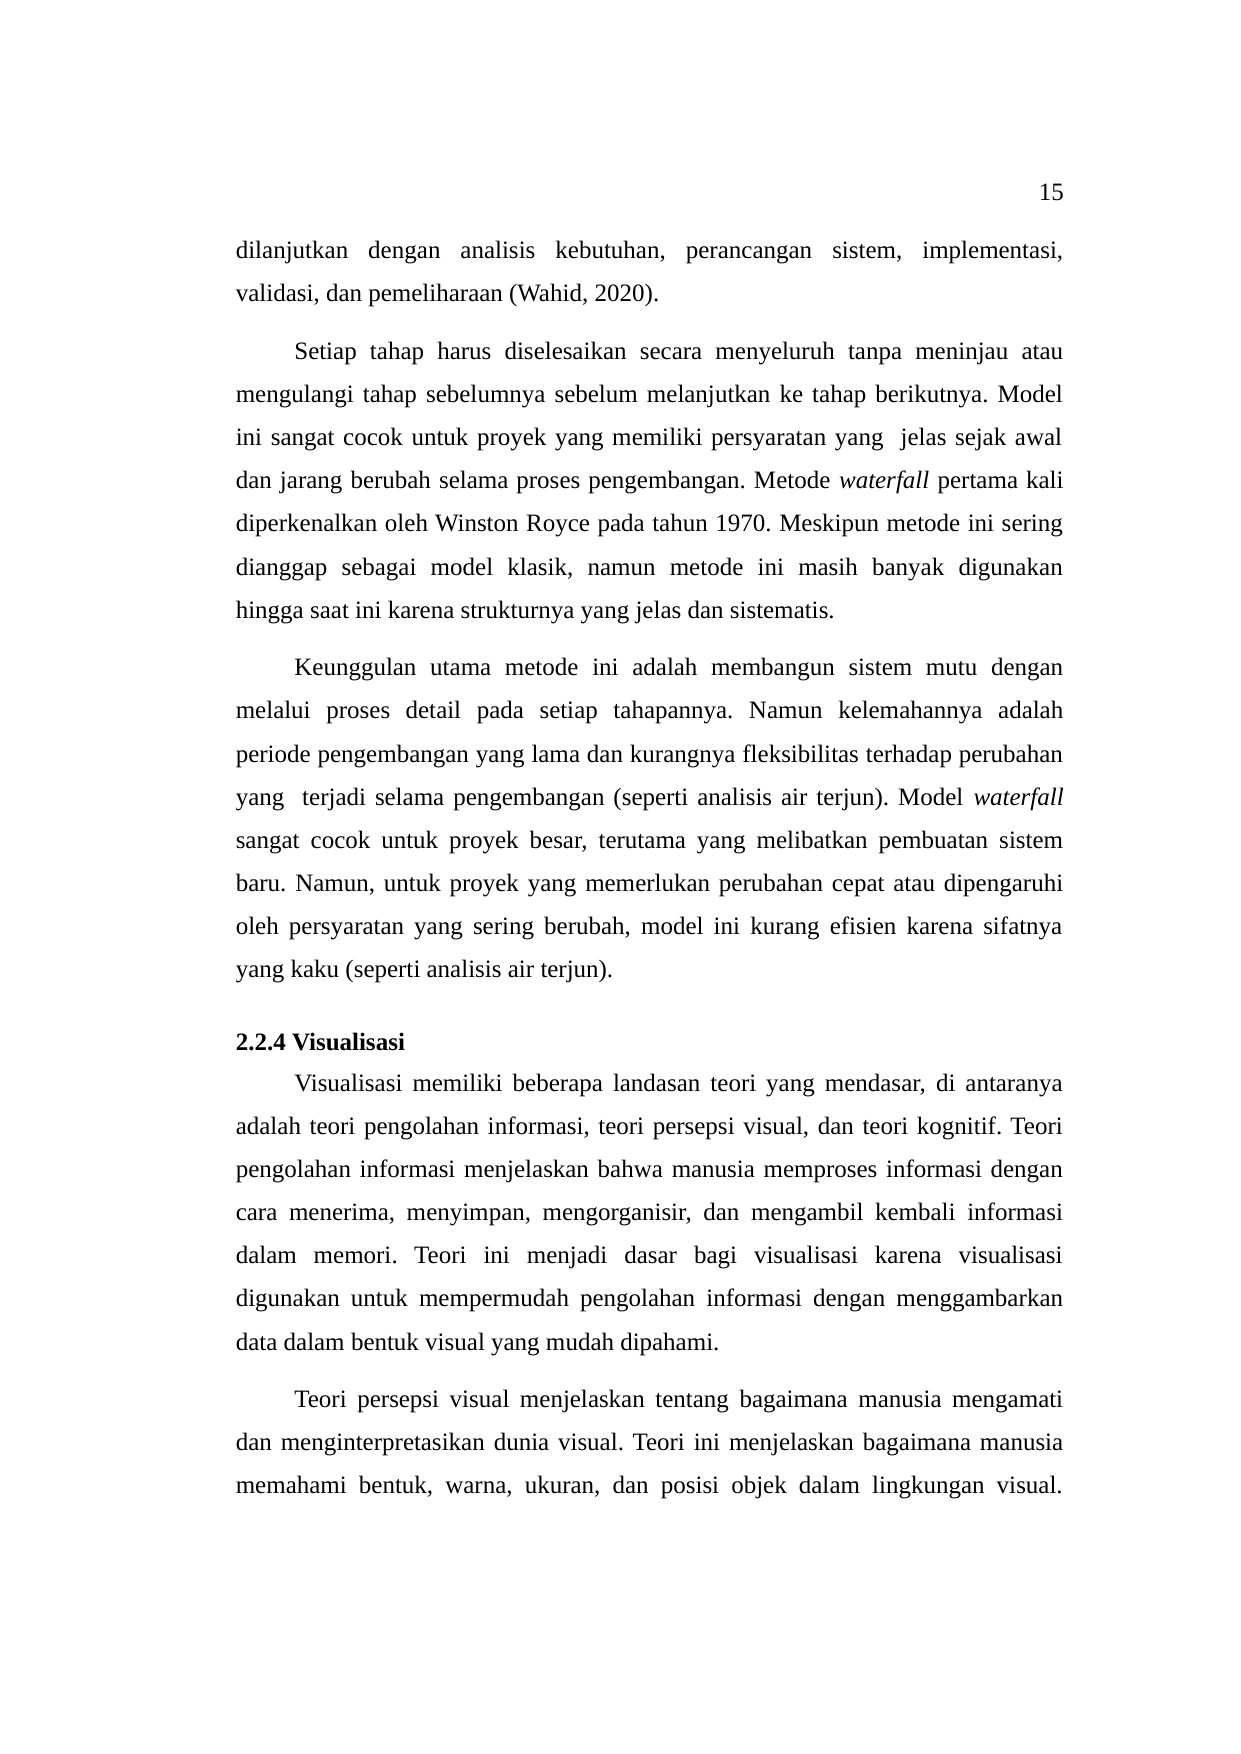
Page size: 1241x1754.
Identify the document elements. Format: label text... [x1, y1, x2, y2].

text Teori persepsi visual menjelaskan tentang bagaimana manusia mengamati dan menginterpretasikan dunia visual. Teori ini menjelaskan bagaimana manusia memahami bentuk, warna, ukuran, dan posisi objek dalam lingkungan visual. [236, 1384, 1063, 1499]
subtitle Visualisasi [236, 1027, 1063, 1055]
text Visualisasi memiliki beberapa landasan teori yang mendasar, di antaranya adalah teori pengolahan informasi, teori persepsi visual, dan teori kognitif. Teori pengolahan informasi menjelaskan bahwa manusia memproses informasi dengan cara menerima, menyimpan, mengorganisir, dan mengambil kembali informasi dalam memori. Teori ini menjadi dasar bagi visualisasi karena visualisasi digunakan untuk mempermudah pengolahan informasi dengan menggambarkan data dalam bentuk visual yang mudah dipahami. [236, 1068, 1063, 1355]
text dilanjutkan dengan analisis kebutuhan, perancangan sistem, implementasi, validasi, dan pemeliharaan (Wahid, 2020). [236, 235, 1063, 307]
text Setiap tahap harus diselesaikan secara menyeluruh tanpa meninjau atau mengulangi tahap sebelumnya sebelum melanjutkan ke tahap berikutnya. Model ini sangat cocok untuk proyek yang memiliki persyaratan yang jelas sejak awal dan jarang berubah selama proses pengembangan. Metode waterfall pertama kali diperkenalkan oleh Winston Royce pada tahun 1970. Meskipun metode ini sering dianggap sebagai model klasik, namun metode ini masih banyak digunakan hingga saat ini karena strukturnya yang jelas dan sistematis. [236, 336, 1063, 623]
text Keunggulan utama metode ini adalah membangun sistem mutu dengan melalui proses detail pada setiap tahapannya. Namun kelemahannya adalah periode pengembangan yang lama dan kurangnya fleksibilitas terhadap perubahan yang terjadi selama pengembangan (seperti analisis air terjun). Model waterfall sangat cocok untuk proyek besar, terutama yang melibatkan pembuatan sistem baru. Namun, untuk proyek yang memerlukan perubahan cepat atau dipengaruhi oleh persyaratan yang sering berubah, model ini kurang efisien karena sifatnya yang kaku (seperti analisis air terjun). [236, 652, 1063, 983]
